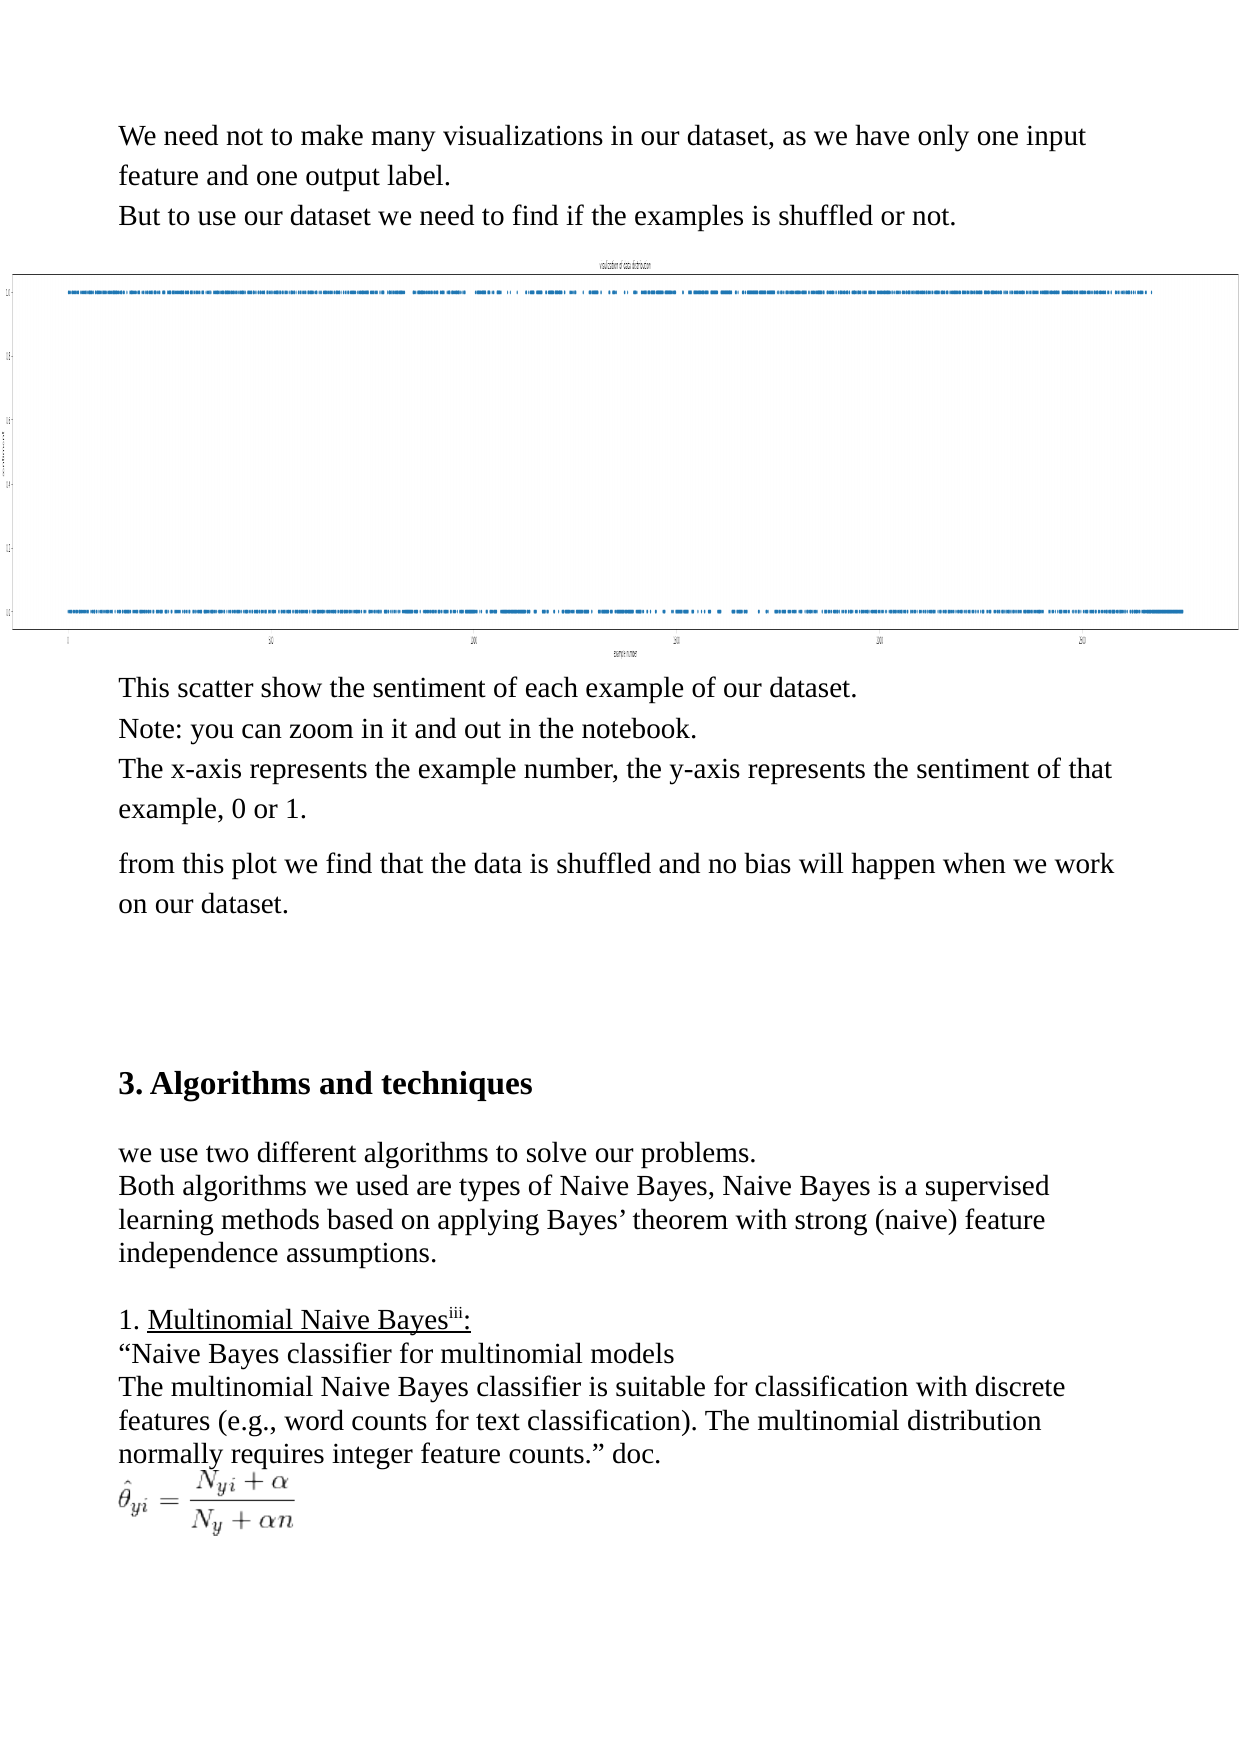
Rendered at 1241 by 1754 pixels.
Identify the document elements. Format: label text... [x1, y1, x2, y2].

text This scatter show the sentiment of each example of our dataset. Note: you can zoom in it and out in the notebook. The x-axis represents the example number, the y-axis represents the sentiment of that example, 0 or 1. [118, 664, 1122, 825]
text from this plot we find that the data is shuffled and no bias will happen when we work on our dataset. [118, 846, 1122, 920]
picture [0, 253, 1241, 664]
text 3. Algorithms and techniques [118, 1063, 1122, 1101]
text we use two different algorithms to solve our problems. Both algorithms we used are types of Naive Bayes, Naive Bayes is a supervised learning methods based on applying Bayes’ theorem with strong (naive) feature independence assumptions. 1. Multinomial Naive Bayes: [118, 1101, 1122, 1336]
picture [118, 1470, 295, 1536]
text We need not to make many visualizations in our dataset, as we have only one input feature and one output label. But to use our dataset we need to find if the examples is shuffled or not. [118, 118, 1122, 232]
text “Naive Bayes classifier for multinomial models The multinomial Naive Bayes classifier is suitable for classification with discrete features (e.g., word counts for text classification). The multinomial distribution normally requires integer feature counts.” doc. [118, 1336, 1122, 1470]
